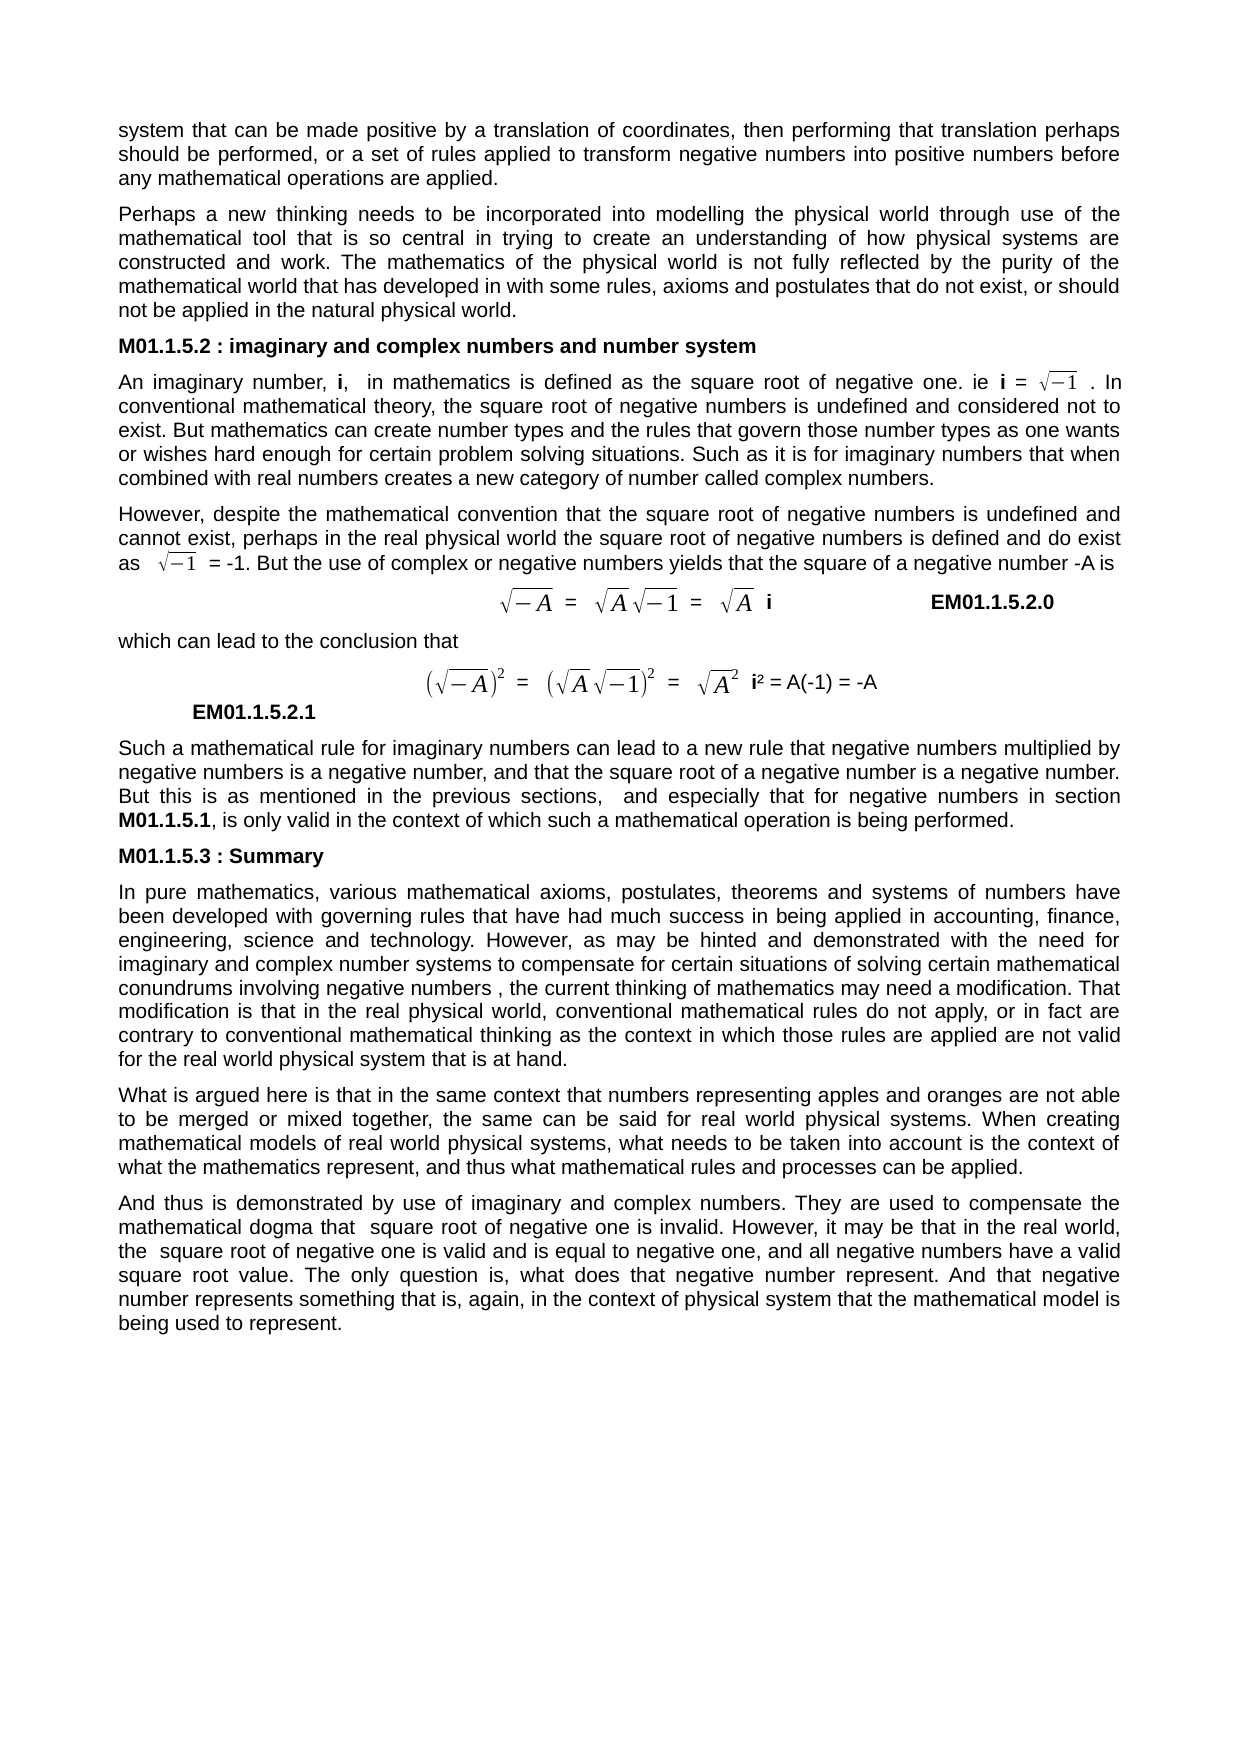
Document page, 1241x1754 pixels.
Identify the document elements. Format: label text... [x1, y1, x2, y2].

text which can lead to the conclusion that [118, 628, 1122, 652]
text = = i² = A(-1) = -A EM01.1.5.2.1 [118, 664, 1122, 724]
text Such a mathematical rule for imaginary numbers can lead to a new rule that negative numbers multiplied by negative numbers is a negative number, and that the square root of a negative number is a negative number. But this is as mentioned in the previous sections, and especially that for negative numbers in section M01.1.5.1, is only valid in the context of which such a mathematical operation is being performed. [118, 736, 1122, 832]
text What is argued here is that in the same context that numbers representing apples and oranges are not able to be merged or mixed together, the same can be said for real world physical systems. When creating mathematical models of real world physical systems, what needs to be taken into account is the context of what the mathematics represent, and thus what mathematical rules and processes can be applied. [118, 1083, 1122, 1179]
text Perhaps a new thinking needs to be incorporated into modelling the physical world through use of the mathematical tool that is so central in trying to create an understanding of how physical systems are constructed and work. The mathematics of the physical world is not fully reflected by the purity of the mathematical world that has developed in with some rules, axioms and postulates that do not exist, or should not be applied in the natural physical world. [118, 202, 1122, 322]
text system that can be made positive by a translation of coordinates, then performing that translation perhaps should be performed, or a set of rules applied to transform negative numbers into positive numbers before any mathematical operations are applied. [118, 118, 1122, 190]
text = = i EM01.1.5.2.0 [118, 587, 1122, 617]
text In pure mathematics, various mathematical axioms, postulates, theorems and systems of numbers have been developed with governing rules that have had much success in being applied in accounting, finance, engineering, science and technology. However, as may be hinted and demonstrated with the need for imaginary and complex number systems to compensate for certain situations of solving certain mathematical conundrums involving negative numbers , the current thinking of mathematics may need a modification. That modification is that in the real physical world, conventional mathematical rules do not apply, or in fact are contrary to conventional mathematical thinking as the context in which those rules are applied are not valid for the real world physical system that is at hand. [118, 879, 1122, 1071]
text An imaginary number, i, in mathematics is defined as the square root of negative one. ie i =. In conventional mathematical theory, the square root of negative numbers is undefined and considered not to exist. But mathematics can create number types and the rules that govern those number types as one wants or wishes hard enough for certain problem solving situations. Such as it is for imaginary numbers that when combined with real numbers creates a new category of number called complex numbers. [118, 369, 1122, 490]
text M01.1.5.3 : Summary [118, 844, 1122, 868]
text And thus is demonstrated by use of imaginary and complex numbers. They are used to compensate the mathematical dogma that square root of negative one is invalid. However, it may be that in the real world, the square root of negative one is valid and is equal to negative one, and all negative numbers have a valid square root value. The only question is, what does that negative number represent. And that negative number represents something that is, again, in the context of physical system that the mathematical model is being used to represent. [118, 1191, 1122, 1334]
text However, despite the mathematical convention that the square root of negative numbers is undefined and cannot exist, perhaps in the real physical world the square root of negative numbers is defined and do exist as = -1. But the use of complex or negative numbers yields that the square of a negative number -A is [118, 502, 1122, 575]
text M01.1.5.2 : imaginary and complex numbers and number system [118, 333, 1122, 357]
